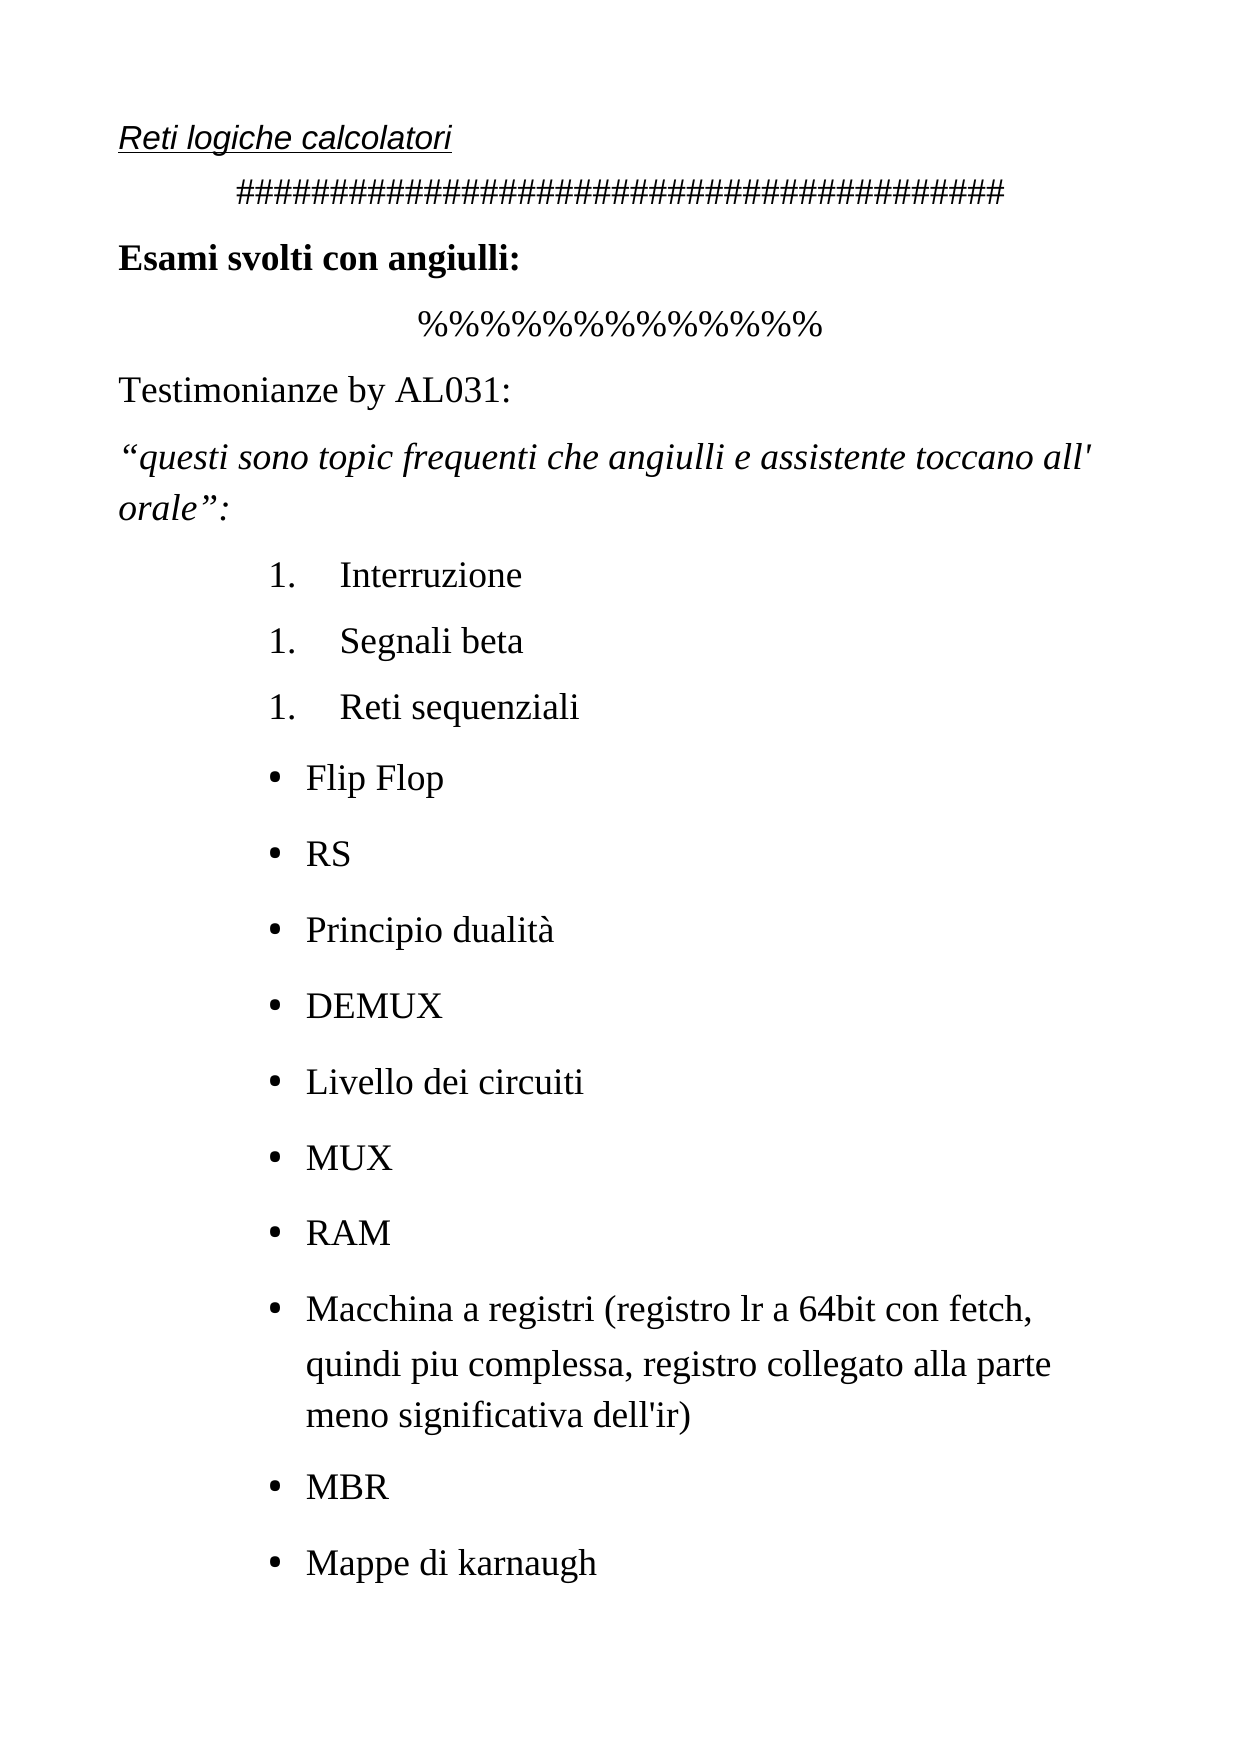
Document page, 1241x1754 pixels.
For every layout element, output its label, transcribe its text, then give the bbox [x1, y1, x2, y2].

list RS [268, 827, 1122, 878]
list Principio dualità [268, 902, 1122, 953]
list MUX [268, 1130, 1122, 1181]
list Macchina a registri (registro lr a 64bit con fetch, quindi piu complessa, registro collegato alla parte meno significativa dell'ir) [268, 1282, 1122, 1436]
list MBR [268, 1459, 1122, 1510]
list Segnali beta [268, 618, 1122, 661]
list Livello dei circuiti [268, 1054, 1122, 1105]
list RAM [268, 1206, 1122, 1257]
subtitle ######################################### [118, 169, 1122, 212]
text Esami svolti con angiulli: [118, 235, 1122, 278]
list Flip Flop [268, 751, 1122, 802]
list Mappe di karnaugh [268, 1535, 1122, 1586]
text “questi sono topic frequenti che angiulli e assistente toccano all' orale”: [118, 434, 1122, 529]
list DEMUX [268, 978, 1122, 1029]
list Reti sequenziali [268, 684, 1122, 728]
text Testimonianze by AL031: [118, 368, 1122, 411]
list Interruzione [268, 552, 1122, 595]
subtitle Reti logiche calcolatori [118, 118, 1122, 157]
text %%%%%%%%%%%%% [118, 302, 1122, 345]
